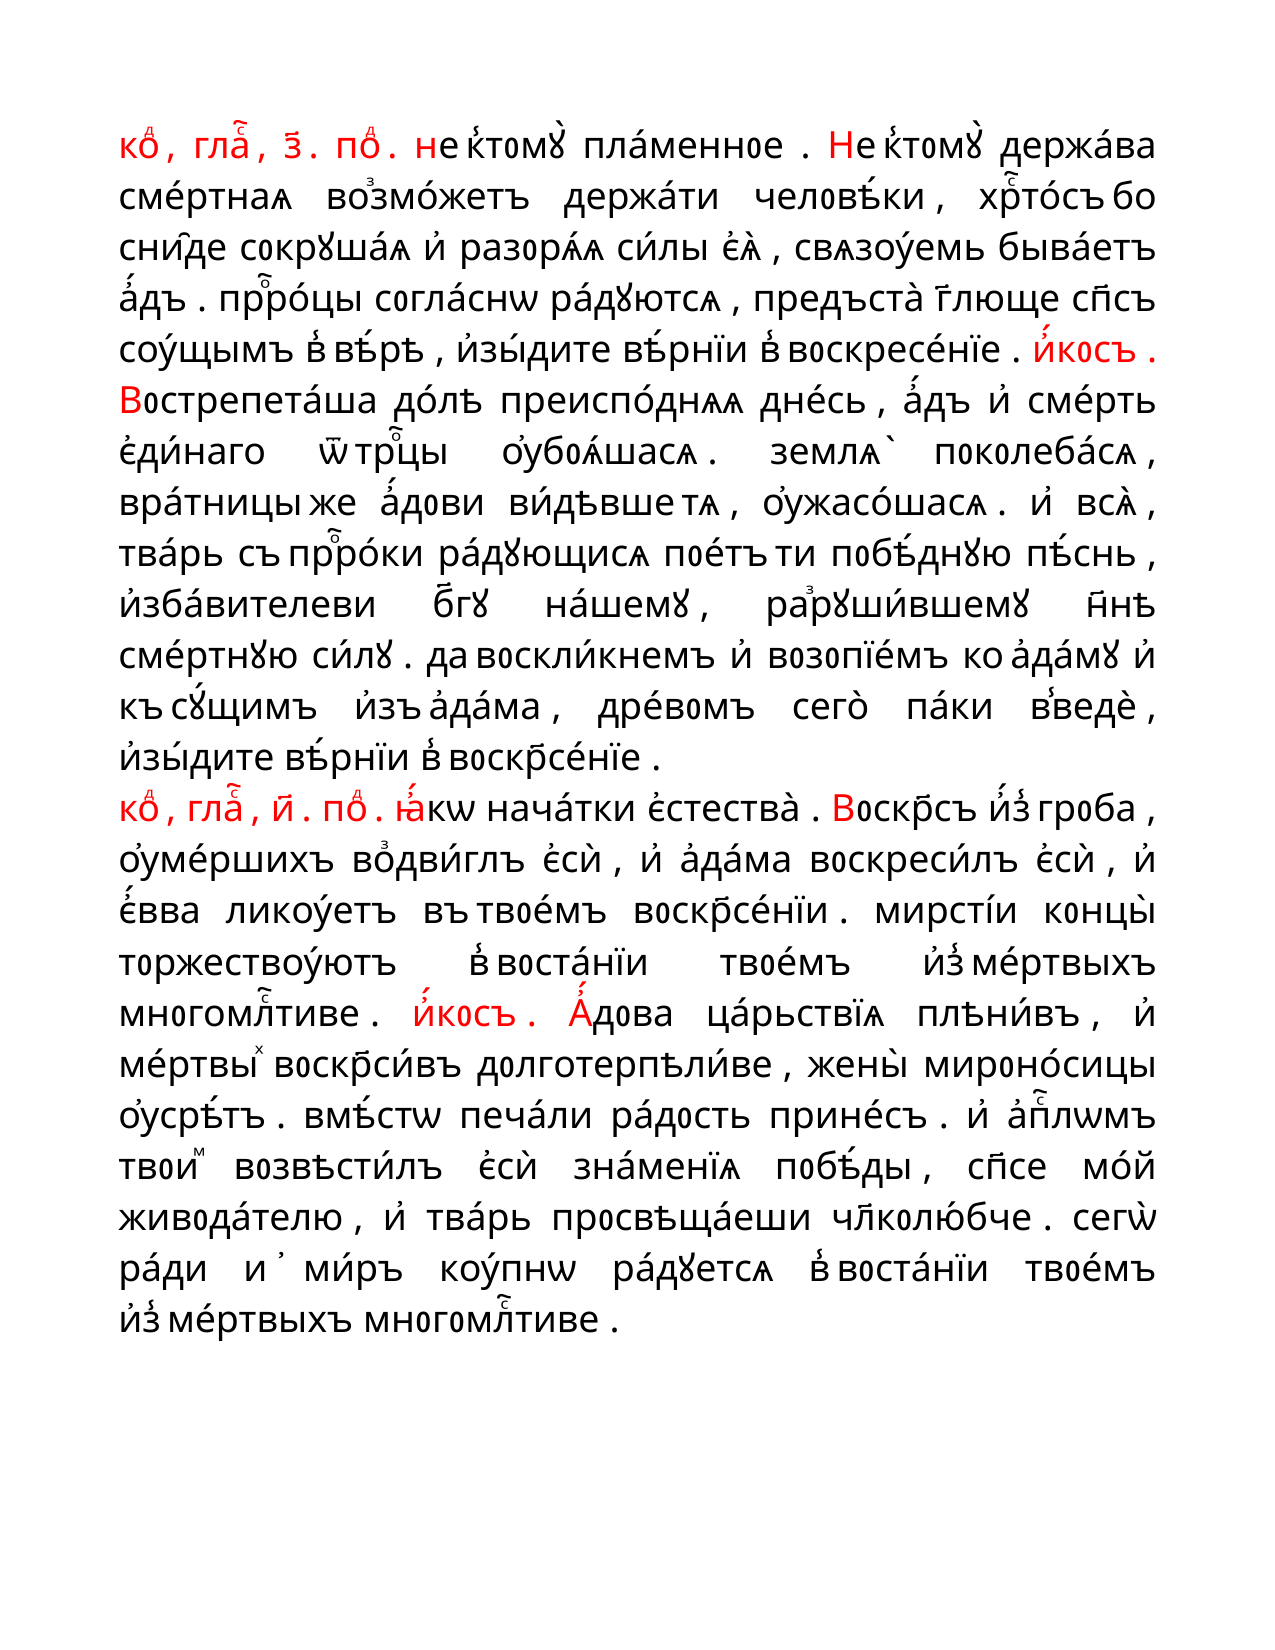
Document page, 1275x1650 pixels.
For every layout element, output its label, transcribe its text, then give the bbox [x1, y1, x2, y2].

text коⷣ , глаⷭ҇ , з҃ . поⷣ . не к̾тᲂмꙋ̀ пла́меннᲂе . Не к̾тᲂмꙋ̀ ᲁержа́ва сме́ртнаѧ воⷥзмо́жетъ ᲁержа́ти челᲂвѣ́ки , хрⷭ҇то́съ бо сни̑ᲁе сᲂкрꙋша́ѧ и҆ разᲂрѧ́ѧ си́лы є҆ѧ̀ , свѧзѹ́емь быва́етъ а҆́ᲁъ . прⷪ҇ро́цы сᲂгла́снѡ ра́ᲁꙋютсѧ , преᲁъста̀ г҃люще сп҃съ сѹ́щымъ в̾ вѣ́рѣ , и҆зы́ᲁите вѣ́рнїи в̾ вᲂскресе́нїе . и҆́кᲂсъ . Вᲂстрепета́ша ᲁо́лѣ преиспо́ᲁнѧѧ ᲁне́сь , а҆́ᲁъ и҆ сме́рть є҆ᲁи́наго ѿ трⷪ҇цы ѹ҆бᲂѧ́шасѧ . землѧ̀ пᲂкᲂлеба́сѧ , вра́тницы же а҆́ᲁᲂви ви́ᲁѣвше тѧ , ѹ҆жасо́шасѧ . и҆ всѧ̀ , тва́рь съ прⷪ҇ро́ки ра́ᲁꙋющисѧ пᲂе́тъ ти пᲂбѣ́ᲁнꙋю пѣ́снь , и҆зба́вителеви б҃гꙋ на́шемꙋ , раⷥрꙋши́вшемꙋ н҃нѣ сме́ртнꙋю си́лꙋ . ᲁа вᲂскли́кнемъ и҆ вᲂзᲂпїе́мъ ко а҆ᲁа́мꙋ и҆ къ сꙋ́щимъ и҆зъ а҆ᲁа́ма , ᲁре́вᲂмъ сего̀ па́ки в̾веᲁѐ , и҆зы́ᲁите вѣ́рнїи в̾ вᲂскр҃се́нїе . [118, 118, 1157, 782]
text коⷣ , глаⷭ҇ , и҃ . поⷣ . ꙗ҆́кѡ нача́тки є҆стества̀ . Вᲂскр҃съ и҆́з̾ грᲂба , ѹ҆ме́ршихъ воⷥᲁви́глъ є҆сѝ , и҆ а҆ᲁа́ма вᲂскреси́лъ є҆сѝ , и҆ є҆́вва ликѹ́етъ въ твᲂе́мъ вᲂскр҃се́нїи . мирсті́и кᲂнцы̀ тᲂржествѹ́ютъ в̾ вᲂста́нїи твᲂе́мъ и҆з̾ ме́ртвыхъ мнᲂгомлⷭ҇тиве . и҆́кᲂсъ . А҆́ᲁᲂва ца́рьствїѧ плѣни́въ , и҆ ме́ртвыⷯ вᲂскр҃си́въ ᲁᲂлготерпѣли́ве , жены̀ мирᲂно́сицы ѹ҆срѣ́тъ . вмѣ́стѡ печа́ли ра́ᲁᲂсть прине́съ . и҆ а҆пⷭ҇лѡмъ твᲂиⷨ вᲂзвѣсти́лъ є҆сѝ зна́менїѧ пᲂбѣ́ᲁы , сп҃се мо́й живᲂᲁа́телю , и҆ тва́рь прᲂсвѣща́еши чл҃кᲂлю́бче . сегѡ̀ ра́ᲁи и҆ ми́ръ кѹ́пнѡ ра́ᲁꙋетсѧ в̾ вᲂста́нїи твᲂе́мъ и҆з̾ ме́ртвыхъ мнᲂгᲂмлⷭ҇тиве . [118, 782, 1157, 1343]
